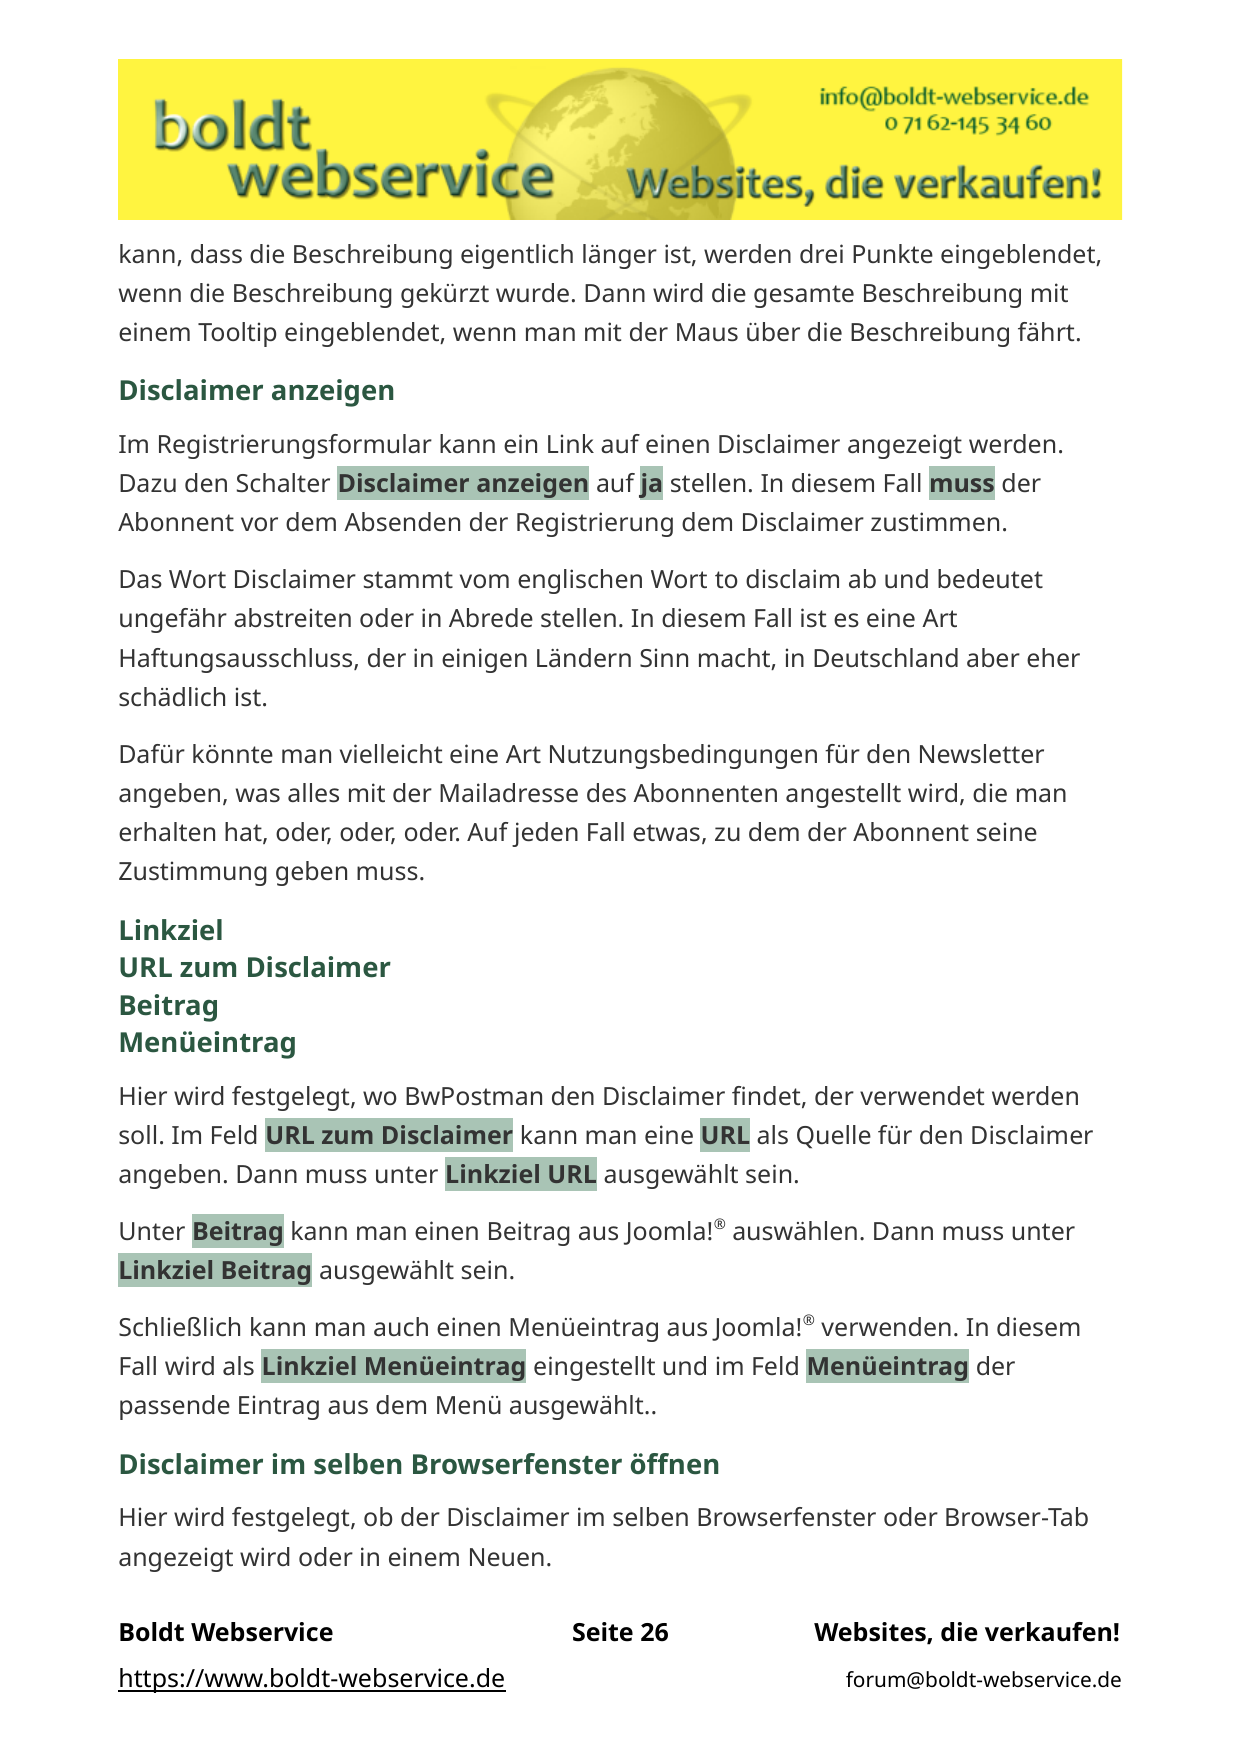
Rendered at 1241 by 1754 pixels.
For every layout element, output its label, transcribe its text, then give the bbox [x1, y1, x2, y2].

text Unter Beitrag kann man einen Beitrag aus Joomla!® auswählen. Dann muss unter Linkziel Beitrag ausgewählt sein. [118, 1213, 1122, 1287]
text Dafür könnte man vielleicht eine Art Nutzungsbedingungen für den Newsletter angeben, was alles mit der Mailadresse des Abonnenten angestellt wird, die man erhalten hat, oder, oder, oder. Auf jeden Fall etwas, zu dem der Abonnent seine Zustimmung geben muss. [118, 736, 1122, 888]
text Hier wird festgelegt, wo BwPostman den Disclaimer findet, der verwendet werden soll. Im Feld URL zum Disclaimer kann man eine URL als Quelle für den Disclaimer angeben. Dann muss unter Linkziel URL ausgewählt sein. [118, 1078, 1122, 1191]
text Im Registrierungsformular kann ein Link auf einen Disclaimer angezeigt werden. Dazu den Schalter Disclaimer anzeigen auf ja stellen. In diesem Fall muss der Abonnent vor dem Absenden der Registrierung dem Disclaimer zustimmen. [118, 427, 1122, 539]
subtitle Disclaimer anzeigen [118, 371, 1122, 409]
text Das Wort Disclaimer stammt vom englischen Wort to disclaim ab und bedeutet ungefähr abstreiten oder in Abrede stellen. In diesem Fall ist es eine Art Haftungsausschluss, der in einigen Ländern Sinn macht, in Deutschland aber eher schädlich ist. [118, 562, 1122, 713]
subtitle Disclaimer im selben Browserfenster öffnen [118, 1445, 1122, 1482]
text kann, dass die Beschreibung eigentlich länger ist, werden drei Punkte eingeblendet, wenn die Beschreibung gekürzt wurde. Dann wird die gesamte Beschreibung mit einem Tooltip eingeblendet, wenn man mit der Maus über die Beschreibung fährt. [118, 236, 1122, 349]
picture [118, 59, 1123, 220]
text Schließlich kann man auch einen Menüeintrag aus Joomla!® verwenden. In diesem Fall wird als Linkziel Menüeintrag eingestellt und im Feld Menüeintrag der passende Eintrag aus dem Menü ausgewählt.. [118, 1309, 1122, 1422]
text Hier wird festgelegt, ob der Disclaimer im selben Browserfenster oder Browser-Tab angezeigt wird oder in einem Neuen. [118, 1500, 1122, 1573]
subtitle Linkziel URL zum Disclaimer Beitrag Menüeintrag [118, 911, 1122, 1061]
